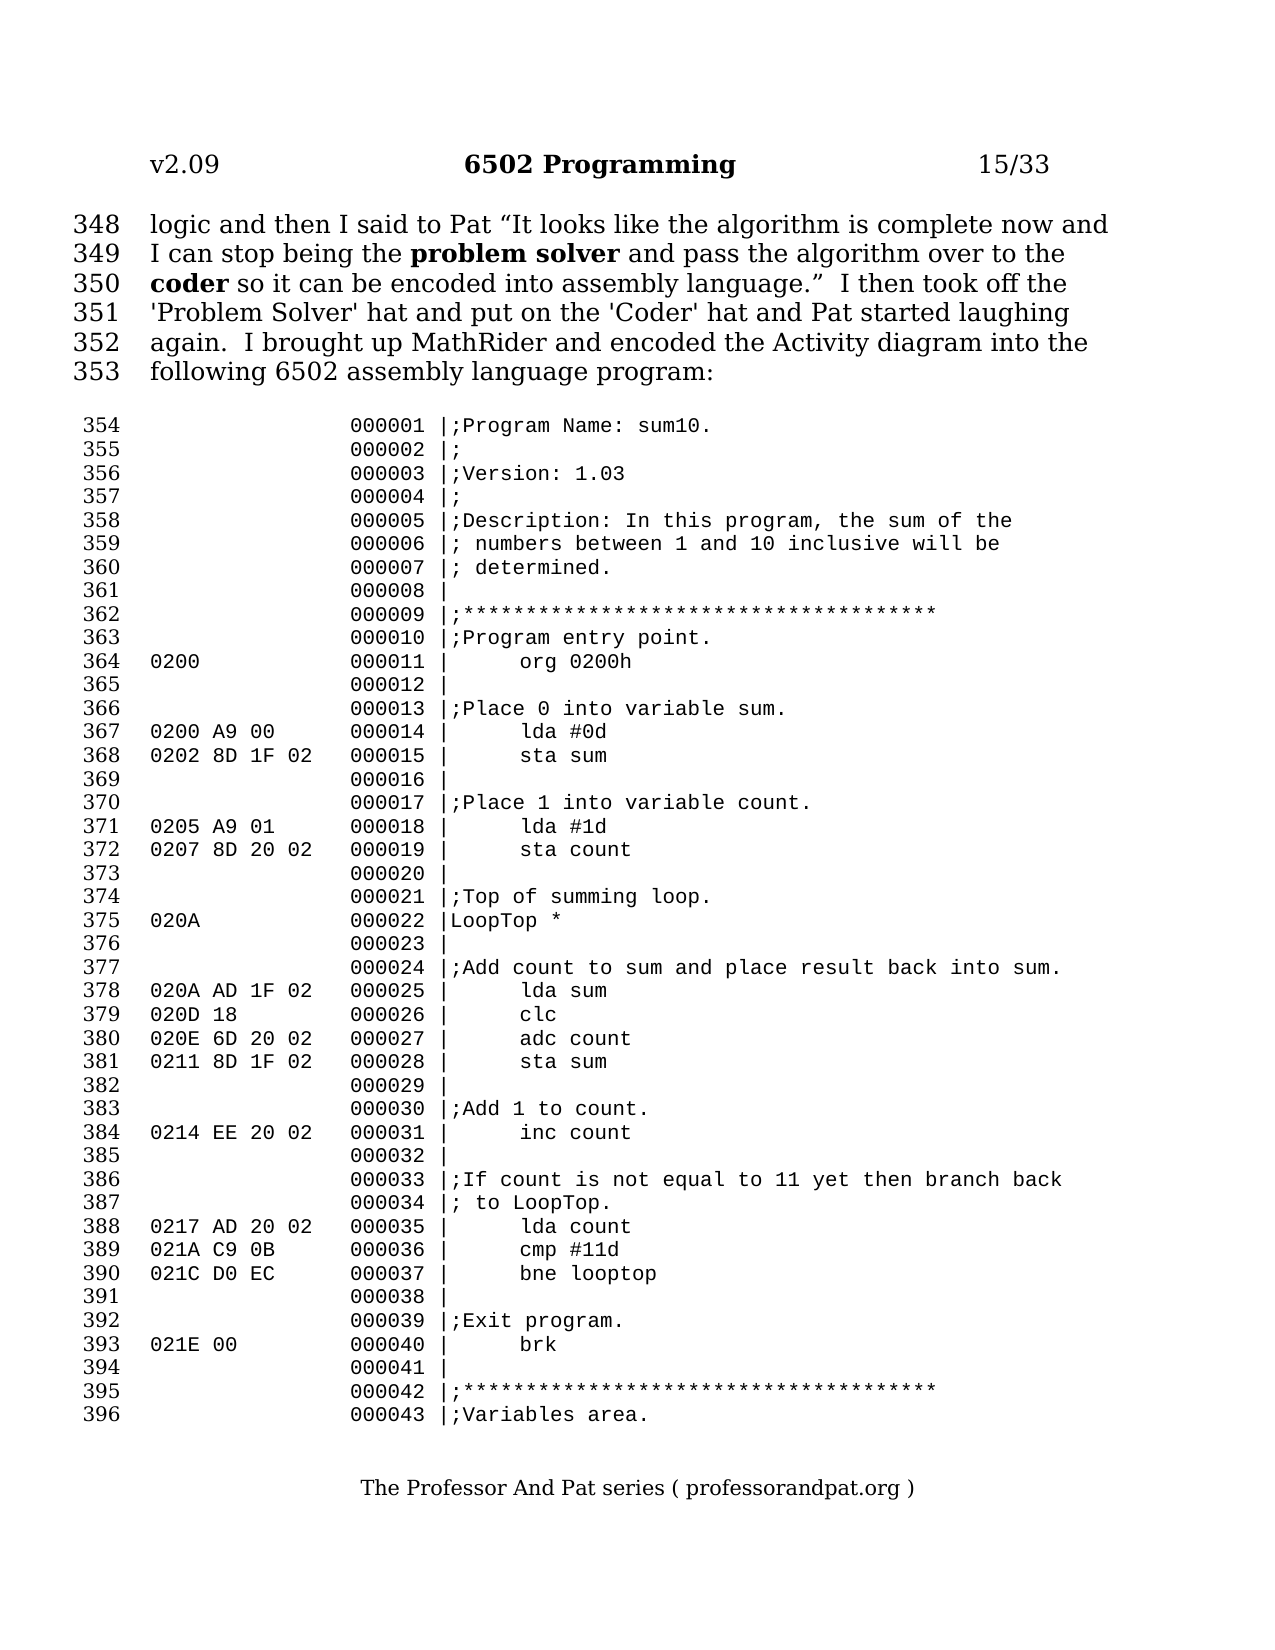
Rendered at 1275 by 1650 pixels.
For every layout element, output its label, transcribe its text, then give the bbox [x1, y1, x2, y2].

text 021E 00 000040 | brk [150, 1334, 1125, 1357]
text 000006 |; numbers between 1 and 10 inclusive will be [150, 533, 1125, 557]
text 0207 8D 20 02 000019 | sta count [150, 839, 1125, 863]
text 000009 |;************************************** [150, 604, 1125, 627]
text 000016 | [150, 769, 1125, 792]
text 000003 |;Version: 1.03 [150, 463, 1125, 486]
text 000017 |;Place 1 into variable count. [150, 792, 1125, 816]
text logic and then I said to Pat “It looks like the algorithm is complete now and I can stop being the problem solver and pass the algorithm over to the coder so it can be encoded into assembly language.” I then took off the 'Problem Solver' hat and put on the 'Coder' hat and Pat started laughing again. I brought up MathRider and encoded the Activity diagram into the following 6502 assembly language program: [150, 210, 1125, 386]
text 000032 | [150, 1145, 1125, 1169]
text 020E 6D 20 02 000027 | adc count [150, 1028, 1125, 1051]
text 0217 AD 20 02 000035 | lda count [150, 1216, 1125, 1239]
text 0202 8D 1F 02 000015 | sta sum [150, 745, 1125, 769]
text 020D 18 000026 | clc [150, 1004, 1125, 1028]
text 000041 | [150, 1357, 1125, 1381]
text 000007 |; determined. [150, 557, 1125, 580]
text 000038 | [150, 1287, 1125, 1310]
text 000033 |;If count is not equal to 11 yet then branch back [150, 1169, 1125, 1192]
text 000002 |; [150, 439, 1125, 463]
text 000008 | [150, 580, 1125, 604]
text 0211 8D 1F 02 000028 | sta sum [150, 1051, 1125, 1075]
text 000005 |;Description: In this program, the sum of the [150, 510, 1125, 533]
text 000012 | [150, 674, 1125, 698]
text 000042 |;************************************** [150, 1381, 1125, 1404]
text 021A C9 0B 000036 | cmp #11d [150, 1239, 1125, 1263]
text 000024 |;Add count to sum and place result back into sum. [150, 957, 1125, 981]
text 000043 |;Variables area. [150, 1404, 1125, 1428]
text 021C D0 EC 000037 | bne looptop [150, 1263, 1125, 1287]
text 000029 | [150, 1075, 1125, 1098]
text 0214 EE 20 02 000031 | inc count [150, 1122, 1125, 1145]
text 0200 A9 00 000014 | lda #0d [150, 722, 1125, 745]
text 000010 |;Program entry point. [150, 627, 1125, 651]
text 000013 |;Place 0 into variable sum. [150, 698, 1125, 722]
text 020A 000022 |LoopTop * [150, 910, 1125, 933]
text 000021 |;Top of summing loop. [150, 886, 1125, 910]
text 000034 |; to LoopTop. [150, 1192, 1125, 1216]
text 020A AD 1F 02 000025 | lda sum [150, 981, 1125, 1004]
text 000039 |;Exit program. [150, 1310, 1125, 1334]
text 000004 |; [150, 486, 1125, 510]
text 0205 A9 01 000018 | lda #1d [150, 816, 1125, 839]
text 000020 | [150, 863, 1125, 886]
text 000023 | [150, 933, 1125, 957]
text 0200 000011 | org 0200h [150, 651, 1125, 674]
text 000001 |;Program Name: sum10. [150, 416, 1125, 439]
text 000030 |;Add 1 to count. [150, 1098, 1125, 1122]
